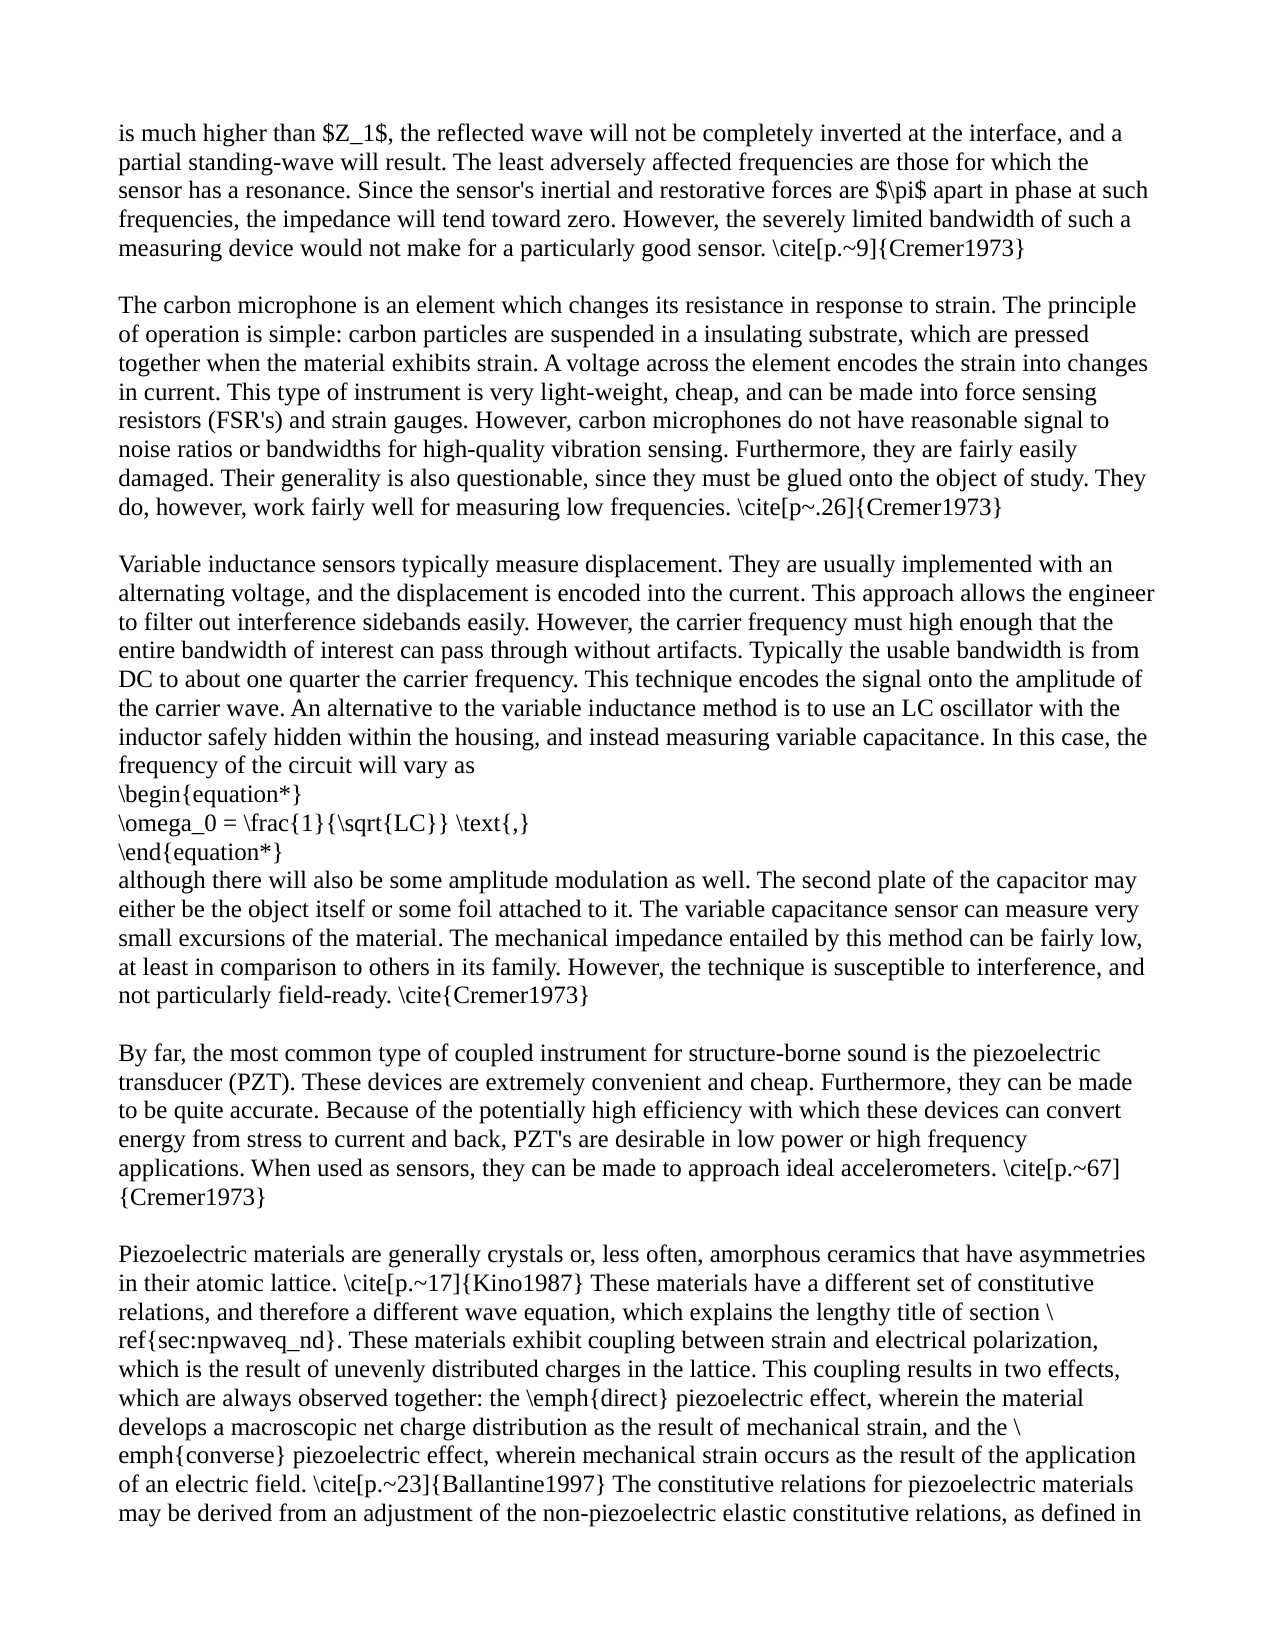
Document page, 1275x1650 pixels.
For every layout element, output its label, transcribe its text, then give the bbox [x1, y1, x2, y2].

text Variable inductance sensors typically measure displacement. They are usually implemented with an alternating voltage, and the displacement is encoded into the current. This approach allows the engineer to filter out interference sidebands easily. However, the carrier frequency must high enough that the entire bandwidth of interest can pass through without artifacts. Typically the usable bandwidth is from DC to about one quarter the carrier frequency. This technique encodes the signal onto the amplitude of the carrier wave. An alternative to the variable inductance method is to use an LC oscillator with the inductor safely hidden within the housing, and instead measuring variable capacitance. In this case, the frequency of the circuit will vary as [118, 549, 1157, 779]
text is much higher than $Z_1$, the reflected wave will not be completely inverted at the interface, and a partial standing-wave will result. The least adversely affected frequencies are those for which the sensor has a resonance. Since the sensor's inertial and restorative forces are $\pi$ apart in phase at such frequencies, the impedance will tend toward zero. However, the severely limited bandwidth of such a measuring device would not make for a particularly good sensor. \cite[p.~9]{Cremer1973} [118, 118, 1157, 262]
text Piezoelectric materials are generally crystals or, less often, amorphous ceramics that have asymmetries in their atomic lattice. \cite[p.~17]{Kino1987} These materials have a different set of constitutive relations, and therefore a different wave equation, which explains the lengthy title of section \ref{sec:npwaveq_nd}. These materials exhibit coupling between strain and electrical polarization, which is the result of unevenly distributed charges in the lattice. This coupling results in two effects, which are always observed together: the \emph{direct} piezoelectric effect, wherein the material develops a macroscopic net charge distribution as the result of mechanical strain, and the \emph{converse} piezoelectric effect, wherein mechanical strain occurs as the result of the application of an electric field. \cite[p.~23]{Ballantine1997} The constitutive relations for piezoelectric materials may be derived from an adjustment of the non-piezoelectric elastic constitutive relations, as defined in [118, 1239, 1157, 1527]
text although there will also be some amplitude modulation as well. The second plate of the capacitor may either be the object itself or some foil attached to it. The variable capacitance sensor can measure very small excursions of the material. The mechanical impedance entailed by this method can be fairly low, at least in comparison to others in its family. However, the technique is susceptible to interference, and not particularly field-ready. \cite{Cremer1973} [118, 866, 1157, 1009]
text \begin{equation*} [118, 779, 1157, 808]
text The carbon microphone is an element which changes its resistance in response to strain. The principle of operation is simple: carbon particles are suspended in a insulating substrate, which are pressed together when the material exhibits strain. A voltage across the element encodes the strain into changes in current. This type of instrument is very light-weight, cheap, and can be made into force sensing resistors (FSR's) and strain gauges. However, carbon microphones do not have reasonable signal to noise ratios or bandwidths for high-quality vibration sensing. Furthermore, they are fairly easily damaged. Their generality is also questionable, since they must be glued onto the object of study. They do, however, work fairly well for measuring low frequencies. \cite[p~.26]{Cremer1973} [118, 291, 1157, 521]
text \omega_0 = \frac{1}{\sqrt{LC}} \text{,} [118, 808, 1157, 837]
text \end{equation*} [118, 837, 1157, 866]
text By far, the most common type of coupled instrument for structure-borne sound is the piezoelectric transducer (PZT). These devices are extremely convenient and cheap. Furthermore, they can be made to be quite accurate. Because of the potentially high efficiency with which these devices can convert energy from stress to current and back, PZT's are desirable in low power or high frequency applications. When used as sensors, they can be made to approach ideal accelerometers. \cite[p.~67]{Cremer1973} [118, 1038, 1157, 1211]
